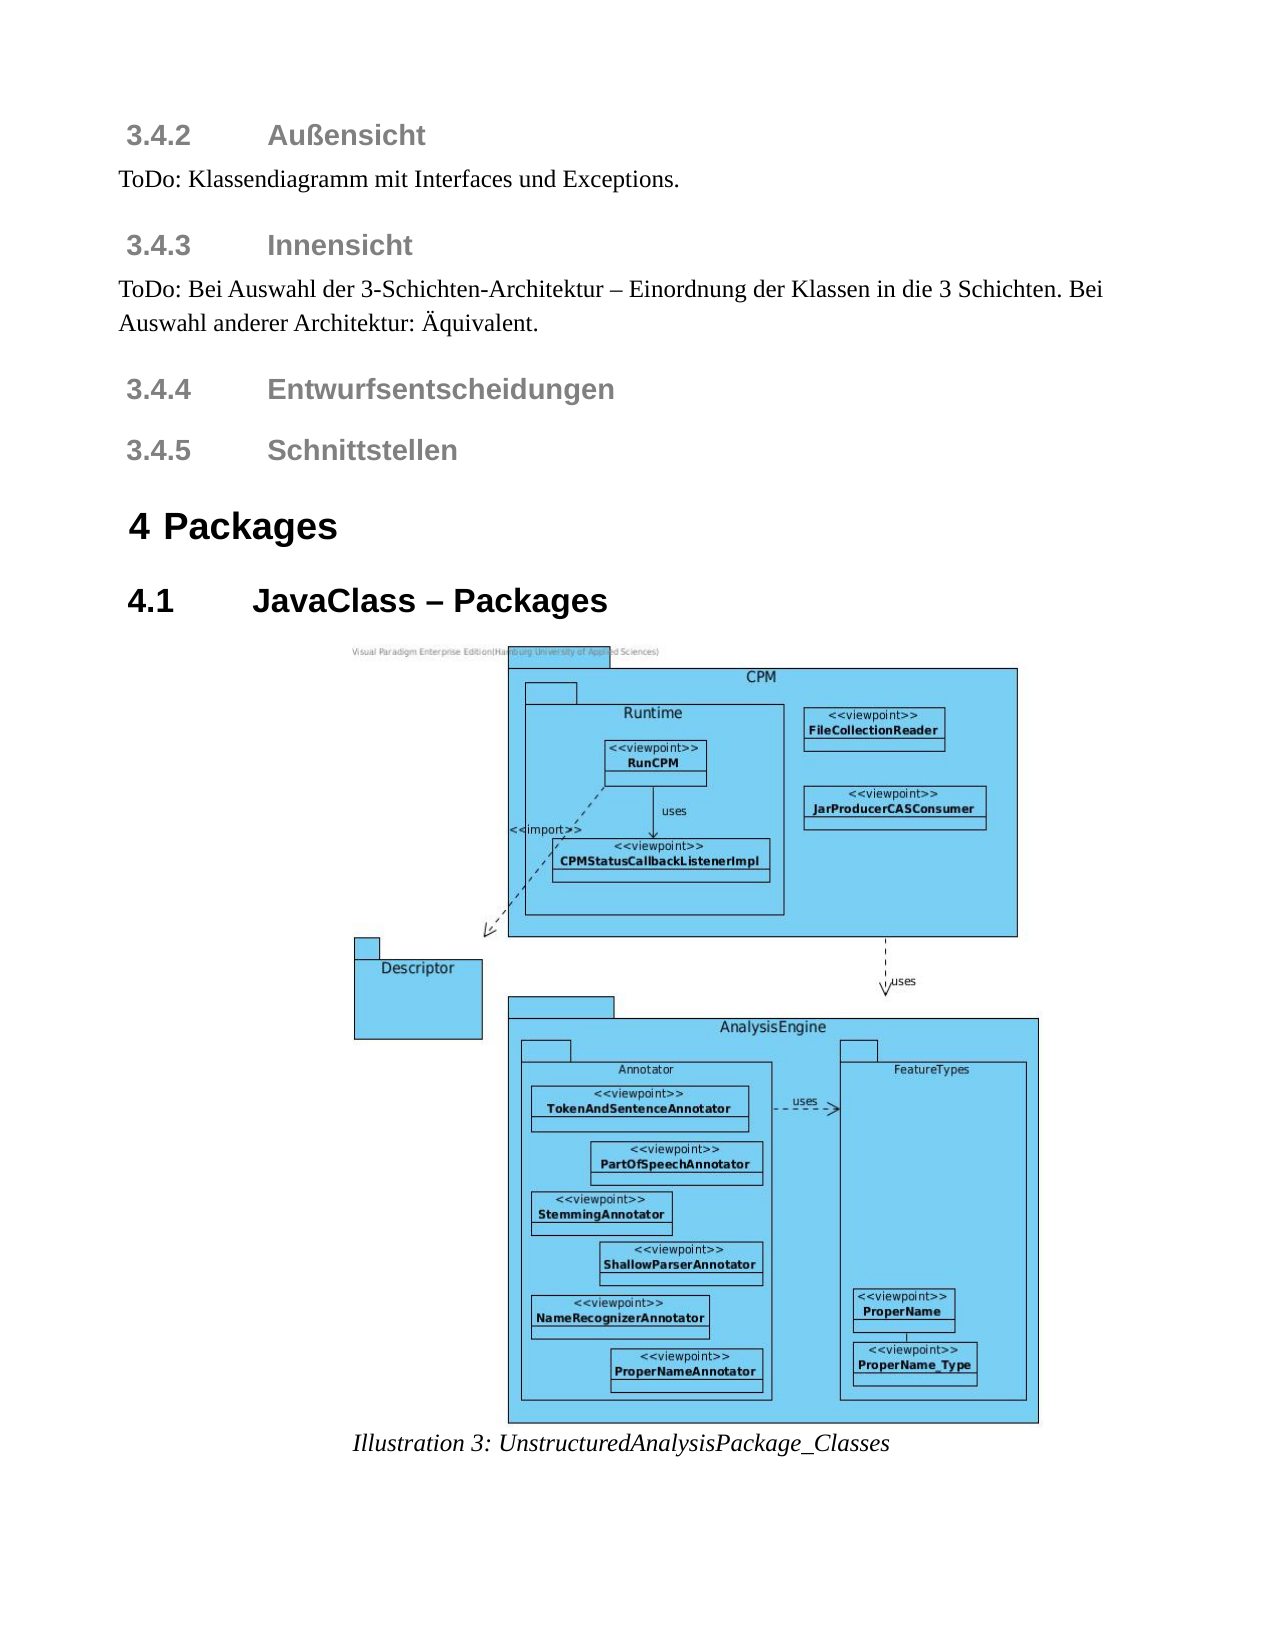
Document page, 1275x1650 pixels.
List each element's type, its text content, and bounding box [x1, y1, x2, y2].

subtitle Innensicht [118, 228, 1157, 261]
subtitle Entwurfsentscheidungen [118, 372, 1157, 406]
text ToDo: Bei Auswahl der 3-Schichten-Architektur – Einordnung der Klassen in die 3 Schichten. Bei Auswahl anderer Architektur: Äquivalent. [118, 274, 1157, 337]
subtitle Außensicht [118, 118, 1157, 152]
subtitle JavaClass – Packages [118, 581, 1157, 619]
subtitle Packages [118, 504, 1157, 547]
text ToDo: Klassendiagramm mit Interfaces und Exceptions. [118, 164, 1157, 193]
subtitle Schnittstellen [118, 433, 1157, 466]
text Illustration 3: UnstructuredAnalysisPackage_Classes [352, 1428, 923, 1457]
picture [352, 644, 1043, 1428]
